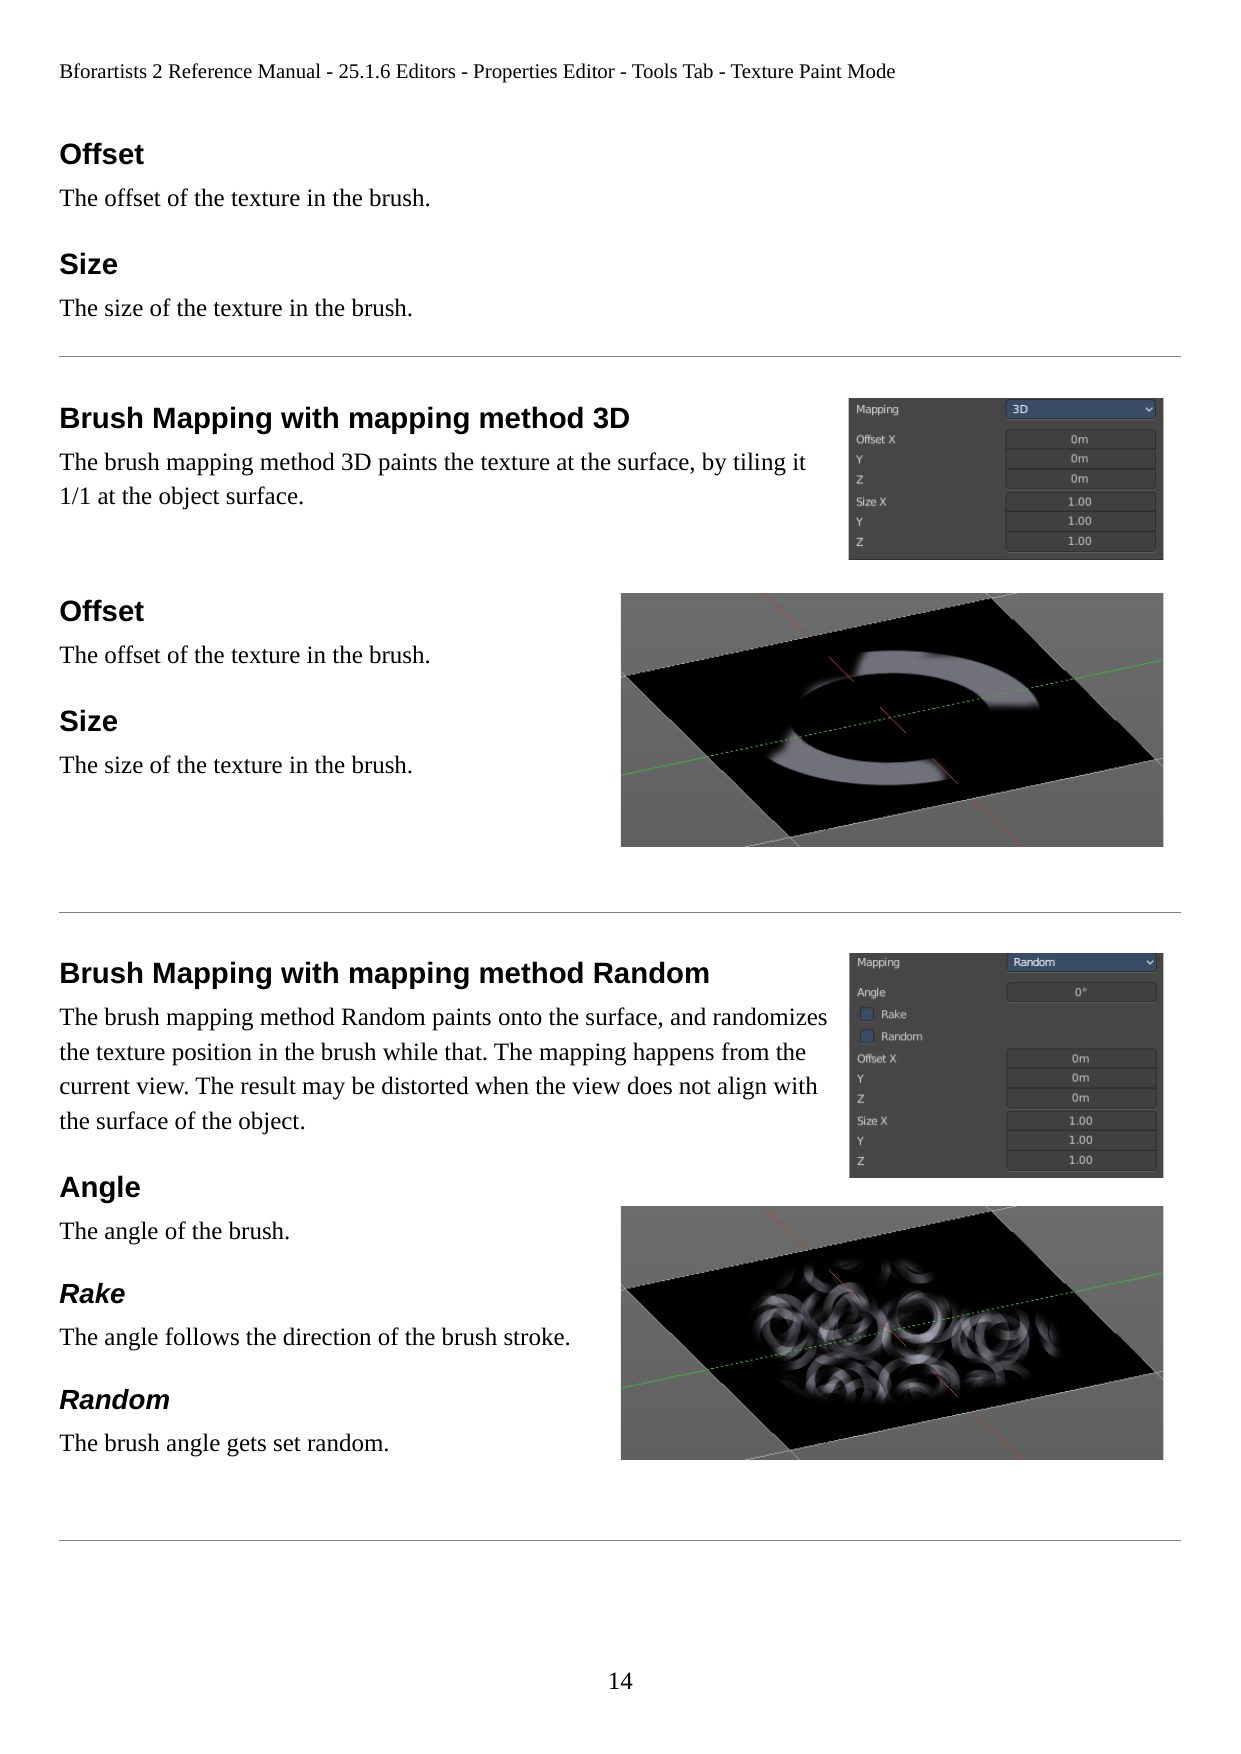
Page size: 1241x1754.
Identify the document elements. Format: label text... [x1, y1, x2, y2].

subtitle Offset [59, 594, 620, 628]
subtitle Offset [59, 137, 1181, 170]
picture [848, 398, 1164, 560]
subtitle Size [59, 247, 1181, 280]
subtitle Rake [59, 1277, 620, 1309]
text The brush mapping method 3D paints the texture at the surface, by tiling it 1/1 at the object surface. [59, 447, 848, 510]
subtitle Random [59, 1383, 620, 1415]
text The brush mapping method Random paints onto the surface, and randomizes the texture position in the brush while that. The mapping happens from the current view. The result may be distorted when the view does not align with the surface of the object. [59, 1002, 849, 1134]
subtitle Brush Mapping with mapping method Random [59, 956, 849, 990]
picture [849, 953, 1164, 1178]
subtitle Size [59, 704, 620, 738]
subtitle [1164, 1277, 1181, 1309]
text The offset of the texture in the brush. [59, 640, 620, 669]
picture [620, 593, 1164, 847]
text The angle of the brush. [59, 1216, 620, 1244]
text The offset of the texture in the brush. [59, 183, 1181, 212]
text [1164, 1216, 1181, 1244]
subtitle [1164, 704, 1181, 738]
text The size of the texture in the brush. [59, 750, 620, 779]
text The brush angle gets set random. [59, 1428, 620, 1456]
subtitle Angle [59, 1169, 1181, 1203]
subtitle Brush Mapping with mapping method 3D [59, 401, 848, 434]
text The size of the texture in the brush. [59, 293, 1181, 322]
text The angle follows the direction of the brush stroke. [59, 1322, 620, 1350]
picture [620, 1206, 1164, 1460]
subtitle [1164, 594, 1181, 628]
subtitle [1164, 1383, 1181, 1415]
